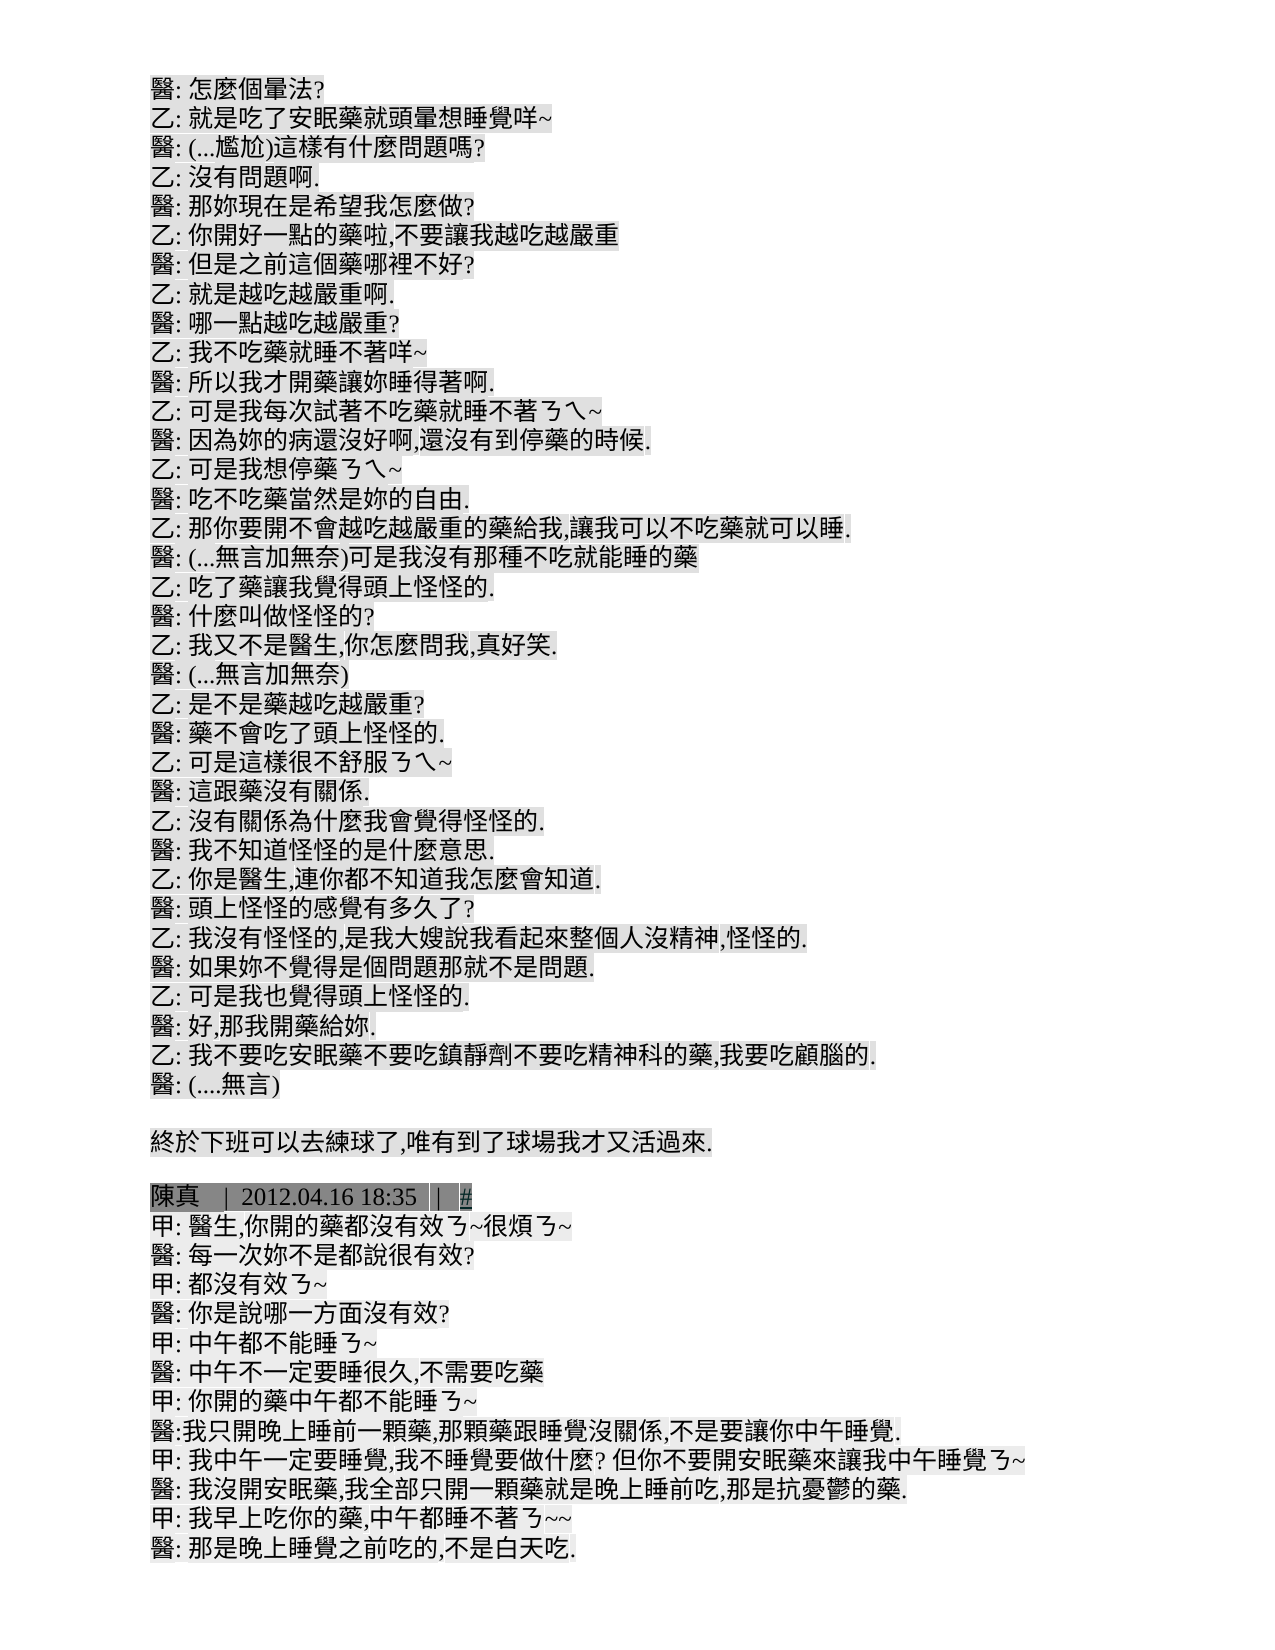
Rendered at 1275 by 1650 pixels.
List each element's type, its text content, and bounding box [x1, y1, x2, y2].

text 陳真 | 2012.04.16 18:35 | # [150, 1182, 1125, 1212]
text 醫: 怎麼個暈法? 乙: 就是吃了安眠藥就頭暈想睡覺咩~ 醫: (...尷尬)這樣有什麼問題嗎? 乙: 沒有問題啊. 醫: 那妳現在是希望我怎麼做? 乙: 你開好一點的藥啦,不要讓我越吃越嚴重 醫: 但是之前這個藥哪裡不好? 乙: 就是越吃越嚴重啊. 醫: 哪一點越吃越嚴重? 乙: 我不吃藥就睡不著咩~ 醫: 所以我才開藥讓妳睡得著啊. 乙: 可是我每次試著不吃藥就睡不著ㄋㄟ~ 醫: 因為妳的病還沒好啊,還沒有到停藥的時候. 乙: 可是我想停藥ㄋㄟ~ 醫: 吃不吃藥當然是妳的自由. 乙: 那你要開不會越吃越嚴重的藥給我,讓我可以不吃藥就可以睡. 醫: (...無言加無奈)可是我沒有那種不吃就能睡的藥 乙: 吃了藥讓我覺得頭上怪怪的. 醫: 什麼叫做怪怪的? 乙: 我又不是醫生,你怎麼問我,真好笑. 醫: (...無言加無奈) 乙: 是不是藥越吃越嚴重? 醫: 藥不會吃了頭上怪怪的. 乙: 可是這樣很不舒服ㄋㄟ~ 醫: 這跟藥沒有關係. 乙: 沒有關係為什麼我會覺得怪怪的. 醫: 我不知道怪怪的是什麼意思. 乙: 你是醫生,連你都不知道我怎麼會知道. 醫: 頭上怪怪的感覺有多久了? 乙: 我沒有怪怪的,是我大嫂說我看起來整個人沒精神,怪怪的. 醫: 如果妳不覺得是個問題那就不是問題. 乙: 可是我也覺得頭上怪怪的. 醫: 好,那我開藥給妳. 乙: 我不要吃安眠藥不要吃鎮靜劑不要吃精神科的藥,我要吃顧腦的. 醫: (....無言) 終於下班可以去練球了,唯有到了球場我才又活過來. [150, 75, 1125, 1157]
text 甲: 醫生,你開的藥都沒有效ㄋ~很煩ㄋ~ 醫: 每一次妳不是都說很有效? 甲: 都沒有效ㄋ~ 醫: 你是說哪一方面沒有效? 甲: 中午都不能睡ㄋ~ 醫: 中午不一定要睡很久,不需要吃藥 甲: 你開的藥中午都不能睡ㄋ~ 醫:我只開晚上睡前一顆藥,那顆藥跟睡覺沒關係,不是要讓你中午睡覺. 甲: 我中午一定要睡覺,我不睡覺要做什麼? 但你不要開安眠藥來讓我中午睡覺ㄋ~ 醫: 我沒開安眠藥,我全部只開一顆藥就是晚上睡前吃,那是抗憂鬱的藥. 甲: 我早上吃你的藥,中午都睡不著ㄋ~~ 醫: 那是晚上睡覺之前吃的,不是白天吃. [150, 1212, 1125, 1563]
